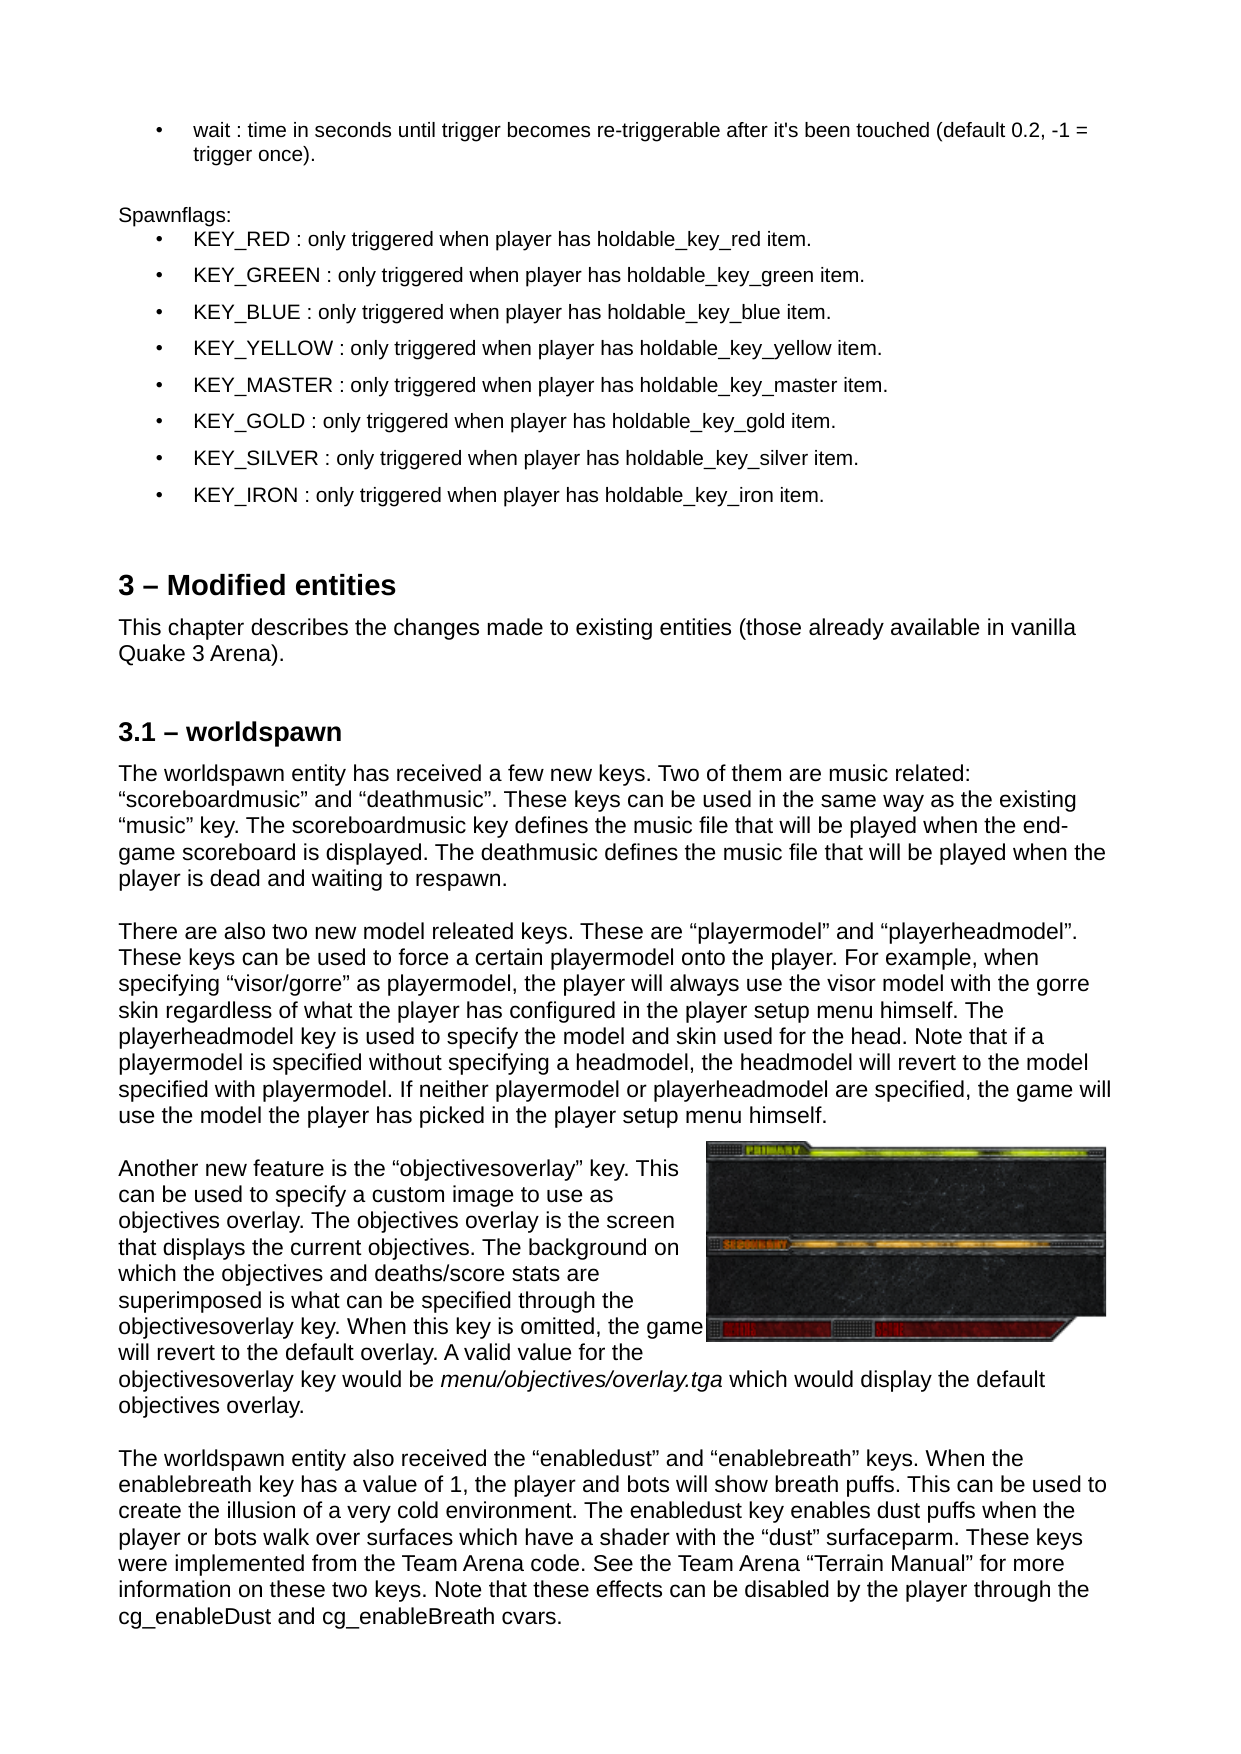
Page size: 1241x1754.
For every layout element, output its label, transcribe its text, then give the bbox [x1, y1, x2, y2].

list KEY_BLUE : only triggered when player has holdable_key_blue item. [156, 300, 1122, 324]
list KEY_GREEN : only triggered when player has holdable_key_green item. [156, 263, 1122, 287]
text This chapter describes the changes made to existing entities (those already available in vanilla Quake 3 Arena). [118, 614, 1122, 667]
subtitle 3.1 – worldspawn [118, 716, 1122, 747]
text Spawnflags: [118, 203, 1122, 227]
text The worldspawn entity has received a few new keys. Two of them are music related: “scoreboardmusic” and “deathmusic”. These keys can be used in the same way as the existing “music” key. The scoreboardmusic key defines the music file that will be played when the end-game scoreboard is displayed. The deathmusic defines the music file that will be played when the player is dead and waiting to respawn. [118, 759, 1122, 891]
list KEY_MASTER : only triggered when player has holdable_key_master item. [156, 373, 1122, 397]
list KEY_GOLD : only triggered when player has holdable_key_gold item. [156, 409, 1122, 433]
picture [706, 1141, 1107, 1342]
text Another new feature is the “objectivesoverlay” key. This can be used to specify a custom image to use as objectives overlay. The objectives overlay is the screen that displays the current objectives. The background on which the objectives and deaths/score stats are superimposed is what can be specified through the objectivesoverlay key. When this key is omitted, the game will revert to the default overlay. A valid value for the objectivesoverlay key would be menu/objectives/overlay.tga which would display the default objectives overlay. [118, 1155, 1122, 1418]
list KEY_RED : only triggered when player has holdable_key_red item. [156, 227, 1122, 251]
list KEY_IRON : only triggered when player has holdable_key_iron item. [156, 482, 1122, 507]
text There are also two new model releated keys. These are “playermodel” and “playerheadmodel”. These keys can be used to force a certain playermodel onto the player. For example, when specifying “visor/gorre” as playermodel, the player will always use the visor model with the gorre skin regardless of what the player has configured in the player setup menu himself. The playerheadmodel key is used to specify the model and skin used for the head. Note that if a playermodel is specified without specifying a headmodel, the headmodel will revert to the model specified with playermodel. If neither playermodel or playerheadmodel are specified, the game will use the model the player has picked in the player setup menu himself. [118, 918, 1122, 1128]
subtitle 3 – Modified entities [118, 568, 1122, 602]
list KEY_YELLOW : only triggered when player has holdable_key_yellow item. [156, 336, 1122, 360]
list wait : time in seconds until trigger becomes re-triggerable after it's been touched (default 0.2, -1 = trigger once). [156, 118, 1122, 166]
text The worldspawn entity also received the “enabledust” and “enablebreath” keys. When the enablebreath key has a value of 1, the player and bots will show breath puffs. This can be used to create the illusion of a very cold environment. The enabledust key enables dust puffs when the player or bots walk over surfaces which have a shader with the “dust” surfaceparm. These keys were implemented from the Team Arena code. See the Team Arena “Terrain Manual” for more information on these two keys. Note that these effects can be disabled by the player through the cg_enableDust and cg_enableBreath cvars. [118, 1445, 1122, 1629]
list KEY_SILVER : only triggered when player has holdable_key_silver item. [156, 446, 1122, 470]
